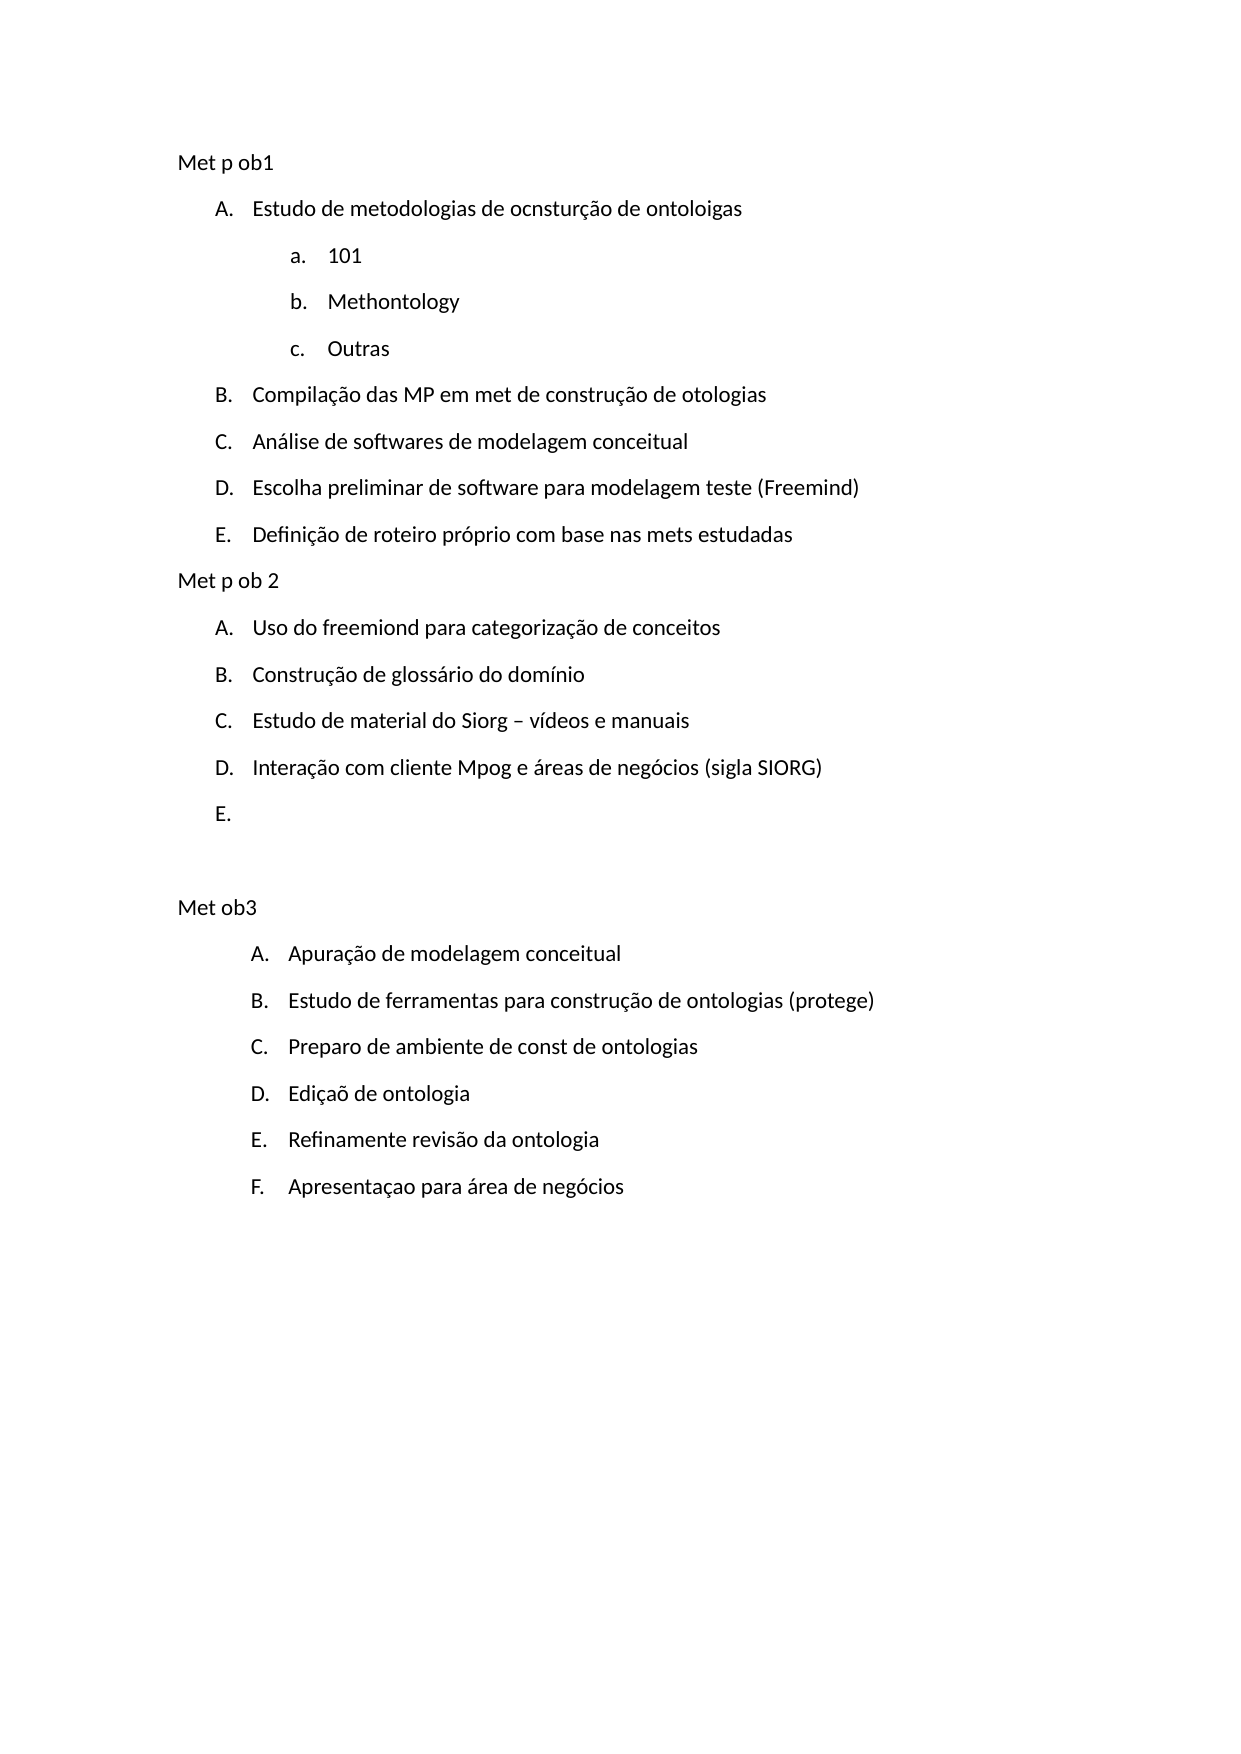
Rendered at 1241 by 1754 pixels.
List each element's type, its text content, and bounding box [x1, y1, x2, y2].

list Escolha preliminar de software para modelagem teste (Freemind) [215, 473, 1063, 502]
list Definição de roteiro próprio com base nas mets estudadas [215, 520, 1063, 548]
list Interação com cliente Mpog e áreas de negócios (sigla SIORG) [215, 753, 1063, 781]
list Ediçaõ de ontologia [251, 1079, 1063, 1107]
list Refinamente revisão da ontologia [251, 1125, 1063, 1153]
list Compilação das MP em met de construção de otologias [215, 380, 1063, 408]
list Estudo de metodologias de ocnsturção de ontoloigas [215, 194, 1063, 222]
list Uso do freemiond para categorização de conceitos [215, 613, 1063, 641]
text Met p ob1 [177, 148, 1063, 176]
list 101 [290, 241, 1063, 269]
text Met ob3 [177, 893, 1063, 921]
list Methontology [290, 287, 1063, 315]
list Apresentaçao para área de negócios [251, 1172, 1063, 1200]
list Estudo de material do Siorg – vídeos e manuais [215, 706, 1063, 734]
list Estudo de ferramentas para construção de ontologias (protege) [251, 986, 1063, 1014]
text Met p ob 2 [177, 567, 1063, 595]
list Apuração de modelagem conceitual [251, 939, 1063, 967]
list Outras [290, 334, 1063, 362]
list Preparo de ambiente de const de ontologias [251, 1032, 1063, 1060]
list Análise de softwares de modelagem conceitual [215, 427, 1063, 455]
list Construção de glossário do domínio [215, 660, 1063, 688]
